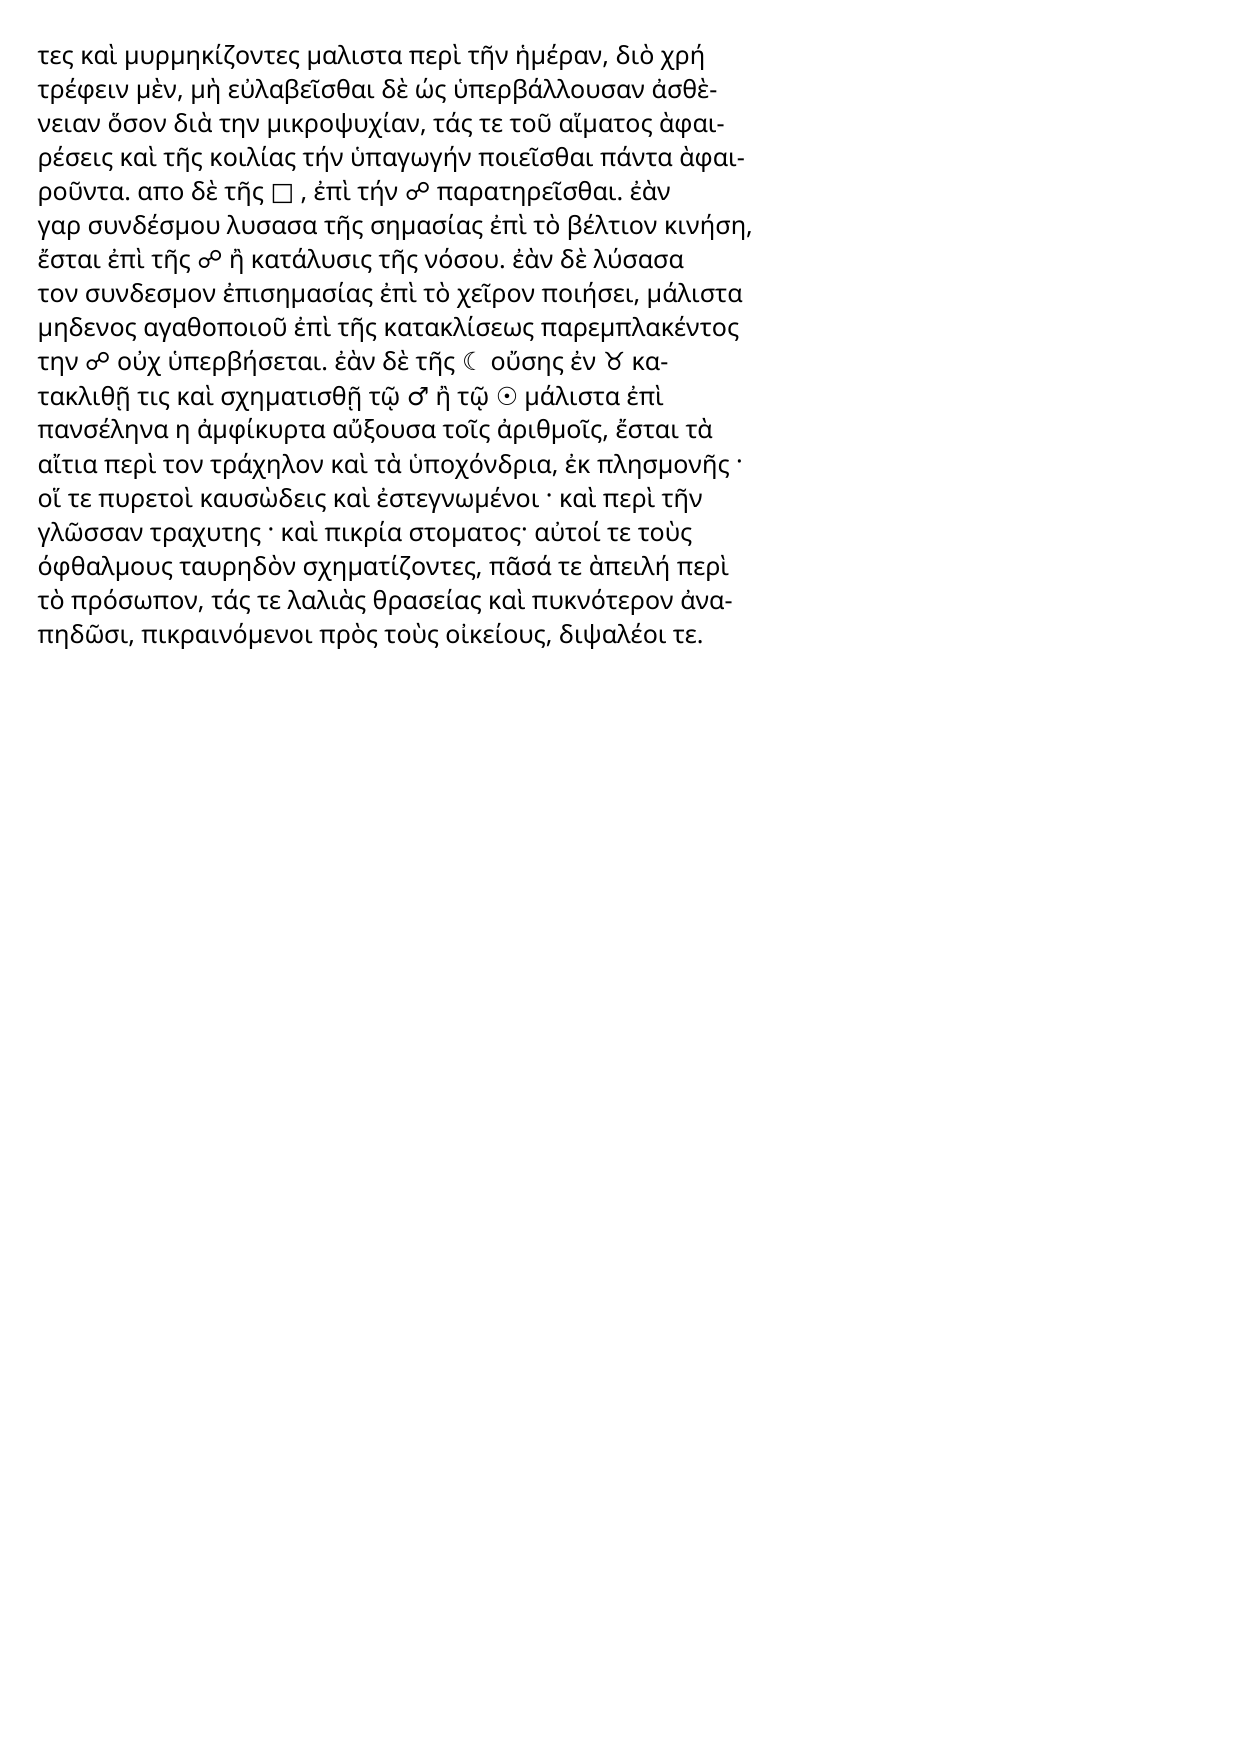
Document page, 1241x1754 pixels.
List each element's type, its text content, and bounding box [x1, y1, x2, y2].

text τες καὶ μυρμηκίζοντες μαλιστα περὶ τῆν ἡμέραν, διὸ χρή τρέφειν μὲν, μὴ εὐλαβεῖσθαι δὲ ώς ὑπερβάλλουσαν ἀσθὲ- νειαν ὅσον διὰ την μικροψυχίαν, τάς τε τοῦ αἵματος ὰφαι- ρέσεις καὶ τῆς κοιλίας τήν ὑπαγωγήν ποιεῖσθαι πάντα ὰφαι- ροῦντα. απο δὲ τῆς □ , ἐπὶ τήν ☍ παρατηρεῖσθαι. ἐὰν γαρ συνδέσμου λυσασα τῆς σημασίας ἐπὶ τὸ βέλτιον κινήση, ἔσται ἐπὶ τῆς ☍ ἢ κατάλυσις τῆς νόσου. ἐὰν δὲ λύσασα τον συνδεσμον ἐπισημασίας ἐπὶ τὸ χεῖρον ποιήσει, μάλιστα μηδενος αγαθοποιοῦ ἐπὶ τῆς κατακλίσεως παρεμπλακέντος την ☍ οὐχ ὑπερβήσεται. ἐὰν δὲ τῆς ☾ οὔσης ἐν ♉ κα- τακλιθῇ τις καὶ σχηματισθῇ τῷ ♂ ἢ τῷ ☉ μάλιστα ἐπὶ πανσέληνα η ἀμφίκυρτα αὔξουσα τοῖς ἀριθμοῖς, ἔσται τὰ αἴτια περὶ τον τράχηλον καὶ τὰ ὑποχόνδρια, ἐκ πλησμονῆς · οἵ τε πυρετοὶ καυσὼδεις καὶ ἐστεγνωμένοι · καὶ περὶ τῆν γλῶσσαν τραχυτης · καὶ πικρία στοματος· αὐτοί τε τοὺς όφθαλμους ταυρηδὸν σχηματίζοντες, πᾶσά τε ὰπειλή περὶ τὸ πρόσωπον, τάς τε λαλιὰς θρασείας καὶ πυκνότερον ἀνα- πηδῶσι, πικραινόμενοι πρὸς τοὺς οἰκείους, διψαλέοι τε. [37, 37, 1203, 651]
